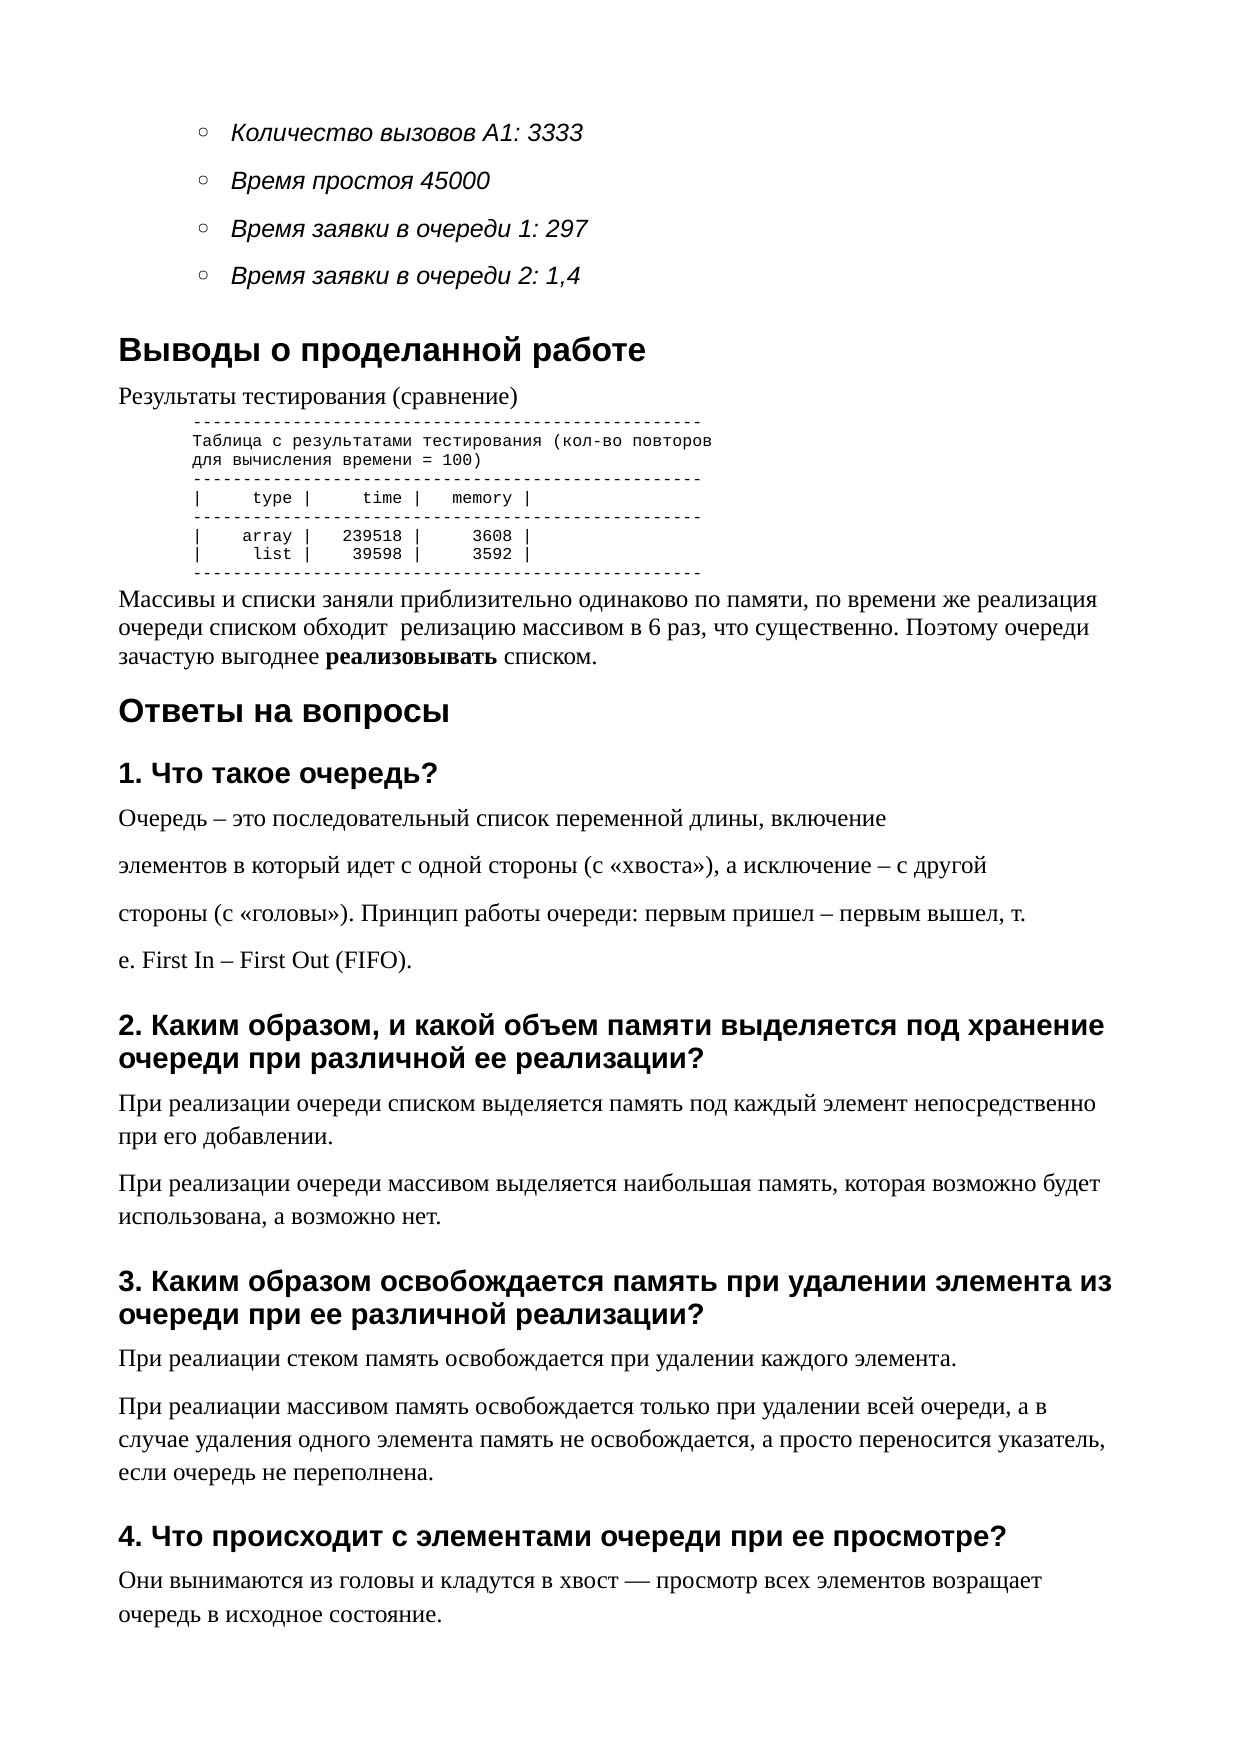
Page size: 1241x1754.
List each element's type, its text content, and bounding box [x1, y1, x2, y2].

text --------------------------------------------------- [118, 414, 1122, 433]
text е. First In – First Out (FIFO). [118, 946, 1122, 974]
subtitle Ответы на вопросы [118, 691, 1122, 729]
list Время заявки в очереди 1: 297 [193, 213, 1122, 242]
text | array | 239518 | 3608 | [118, 527, 1122, 546]
text | list | 39598 | 3592 | [118, 546, 1122, 565]
text | type | time | memory | [118, 489, 1122, 508]
subtitle Выводы о проделанной работе [118, 330, 1122, 368]
text Очередь – это последовательный список переменной длины, включение [118, 803, 1122, 831]
text Они вынимаются из головы и кладутся в хвост — просмотр всех элементов возращает очередь в исходное состояние. [118, 1566, 1122, 1627]
text При реалиации стеком память освобождается при удалении каждого элемента. [118, 1343, 1122, 1372]
text При реалиации массивом память освобождается только при удалении всей очереди, а в случае удаления одного элемента память не освобождается, а просто переносится указатель, если очередь не переполнена. [118, 1391, 1122, 1486]
text --------------------------------------------------- [118, 508, 1122, 527]
text Таблица с результатами тестирования (кол-во повторов [118, 433, 1122, 452]
text При реализации очереди списком выделяется память под каждый элемент непосредственно при его добавлении. [118, 1088, 1122, 1149]
text стороны (с «головы»). Принцип работы очереди: первым пришел – первым вышел, т. [118, 898, 1122, 927]
list Количество вызовов А1: 3333 [193, 118, 1122, 147]
text для вычисления времени = 100) [118, 452, 1122, 471]
text --------------------------------------------------- [118, 565, 1122, 584]
list Время заявки в очереди 2: 1,4 [193, 261, 1122, 290]
subtitle 3. Каким образом освобождается память при удалении элемента из очереди при ее различной реализации? [118, 1263, 1122, 1331]
text При реализации очереди массивом выделяется наибольшая память, которая возможно будет использована, а возможно нет. [118, 1168, 1122, 1230]
subtitle 2. Каким образом, и какой объем памяти выделяется под хранение очереди при различной ее реализации? [118, 1008, 1122, 1075]
text Массивы и списки заняли приблизительно одинаково по памяти, по времени же реализация очереди списком обходит релизацию массивом в 6 раз, что существенно. Поэтому очереди зачастую выгоднее реализовывать списком. [118, 584, 1122, 670]
text --------------------------------------------------- [118, 471, 1122, 489]
text Результаты тестирования (сравнение) [118, 381, 1122, 410]
list Время простоя 45000 [193, 166, 1122, 195]
subtitle 4. Что происходит с элементами очереди при ее просмотре? [118, 1519, 1122, 1553]
text элементов в который идет с одной стороны (с «хвоста»), а исключение – с другой [118, 850, 1122, 879]
subtitle 1. Что такое очередь? [118, 756, 1122, 790]
